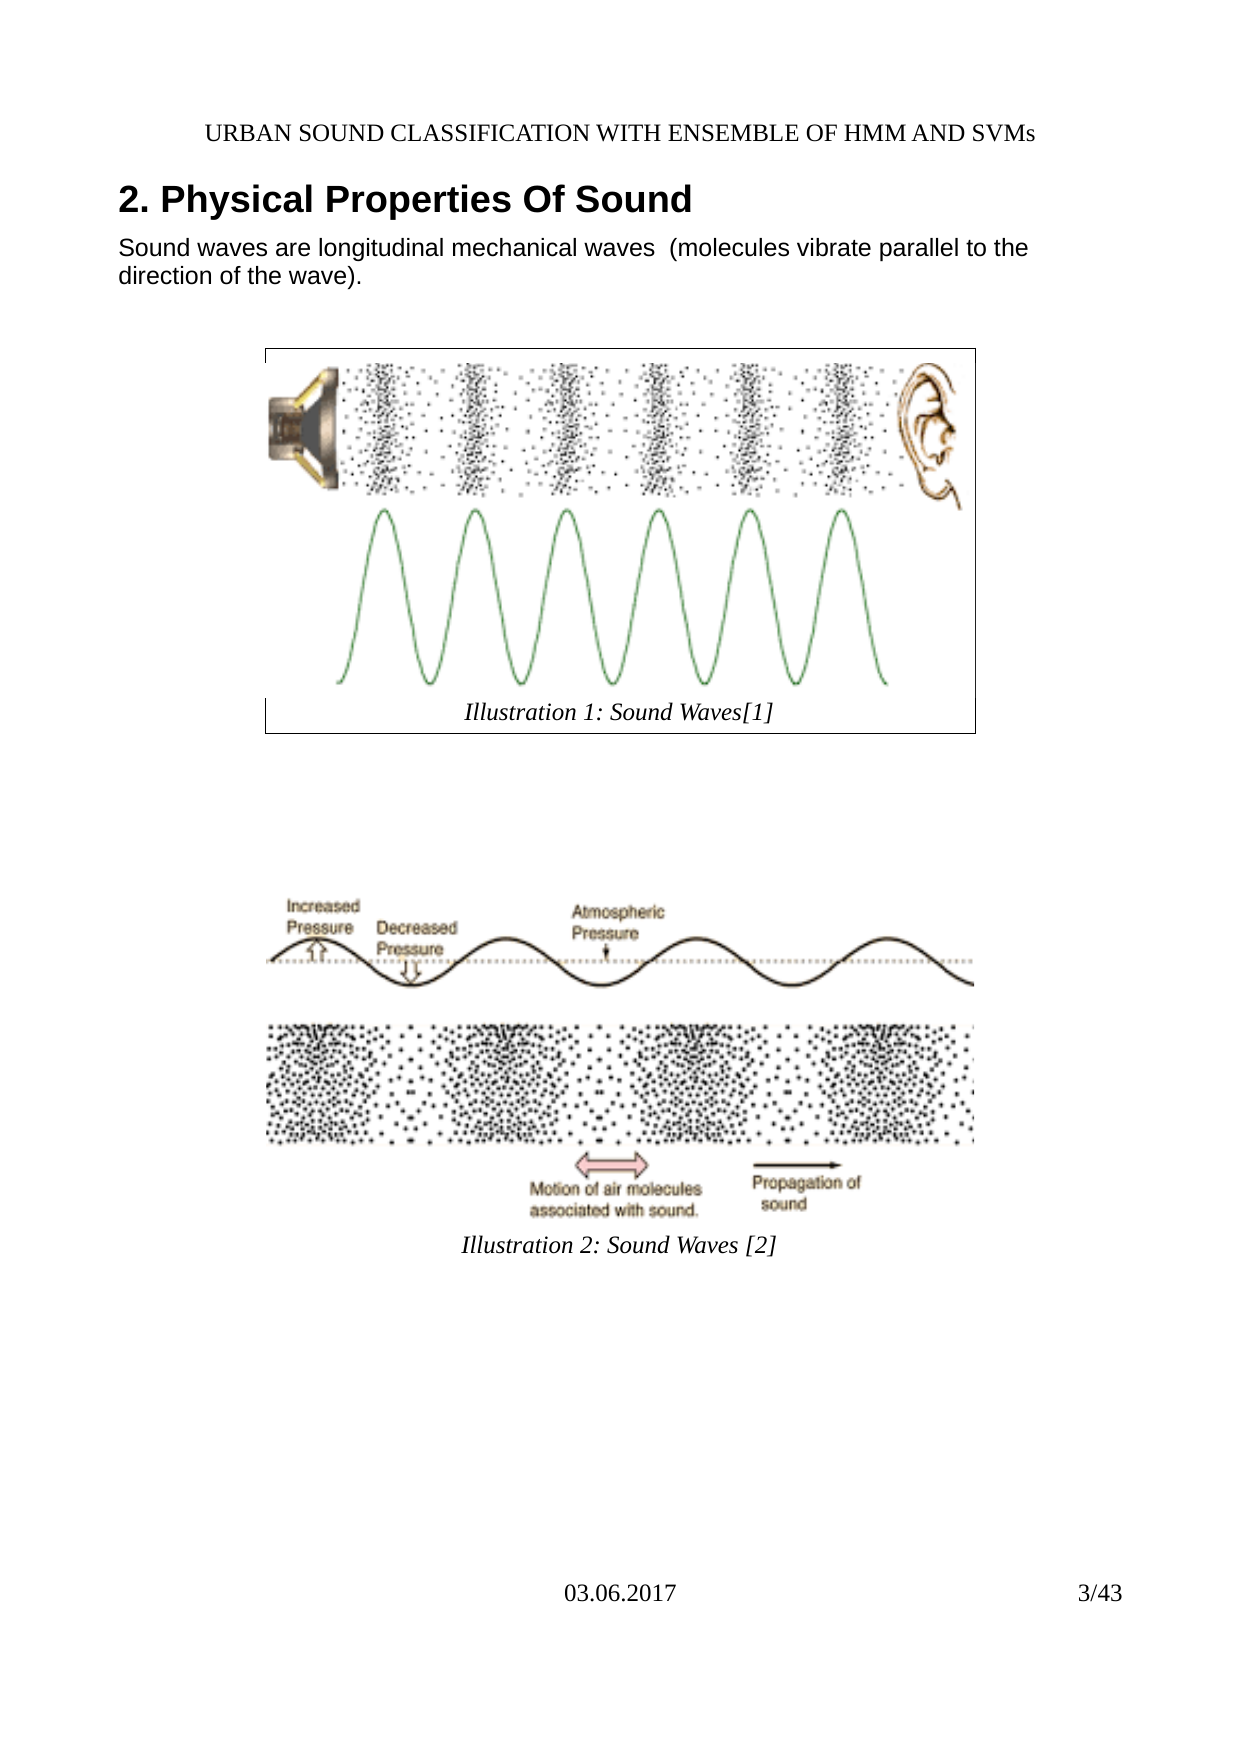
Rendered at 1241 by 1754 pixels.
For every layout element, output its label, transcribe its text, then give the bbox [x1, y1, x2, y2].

picture [266, 890, 975, 1230]
text Illustration 1: Sound Waves[1] [268, 698, 972, 726]
picture [265, 363, 976, 698]
text Illustration 2: Sound Waves [2] [266, 1230, 974, 1259]
text Sound waves are longitudinal mechanical waves (molecules vibrate parallel to the direction of the wave). [118, 232, 1122, 290]
subtitle 2. Physical Properties Of Sound [118, 176, 1122, 220]
